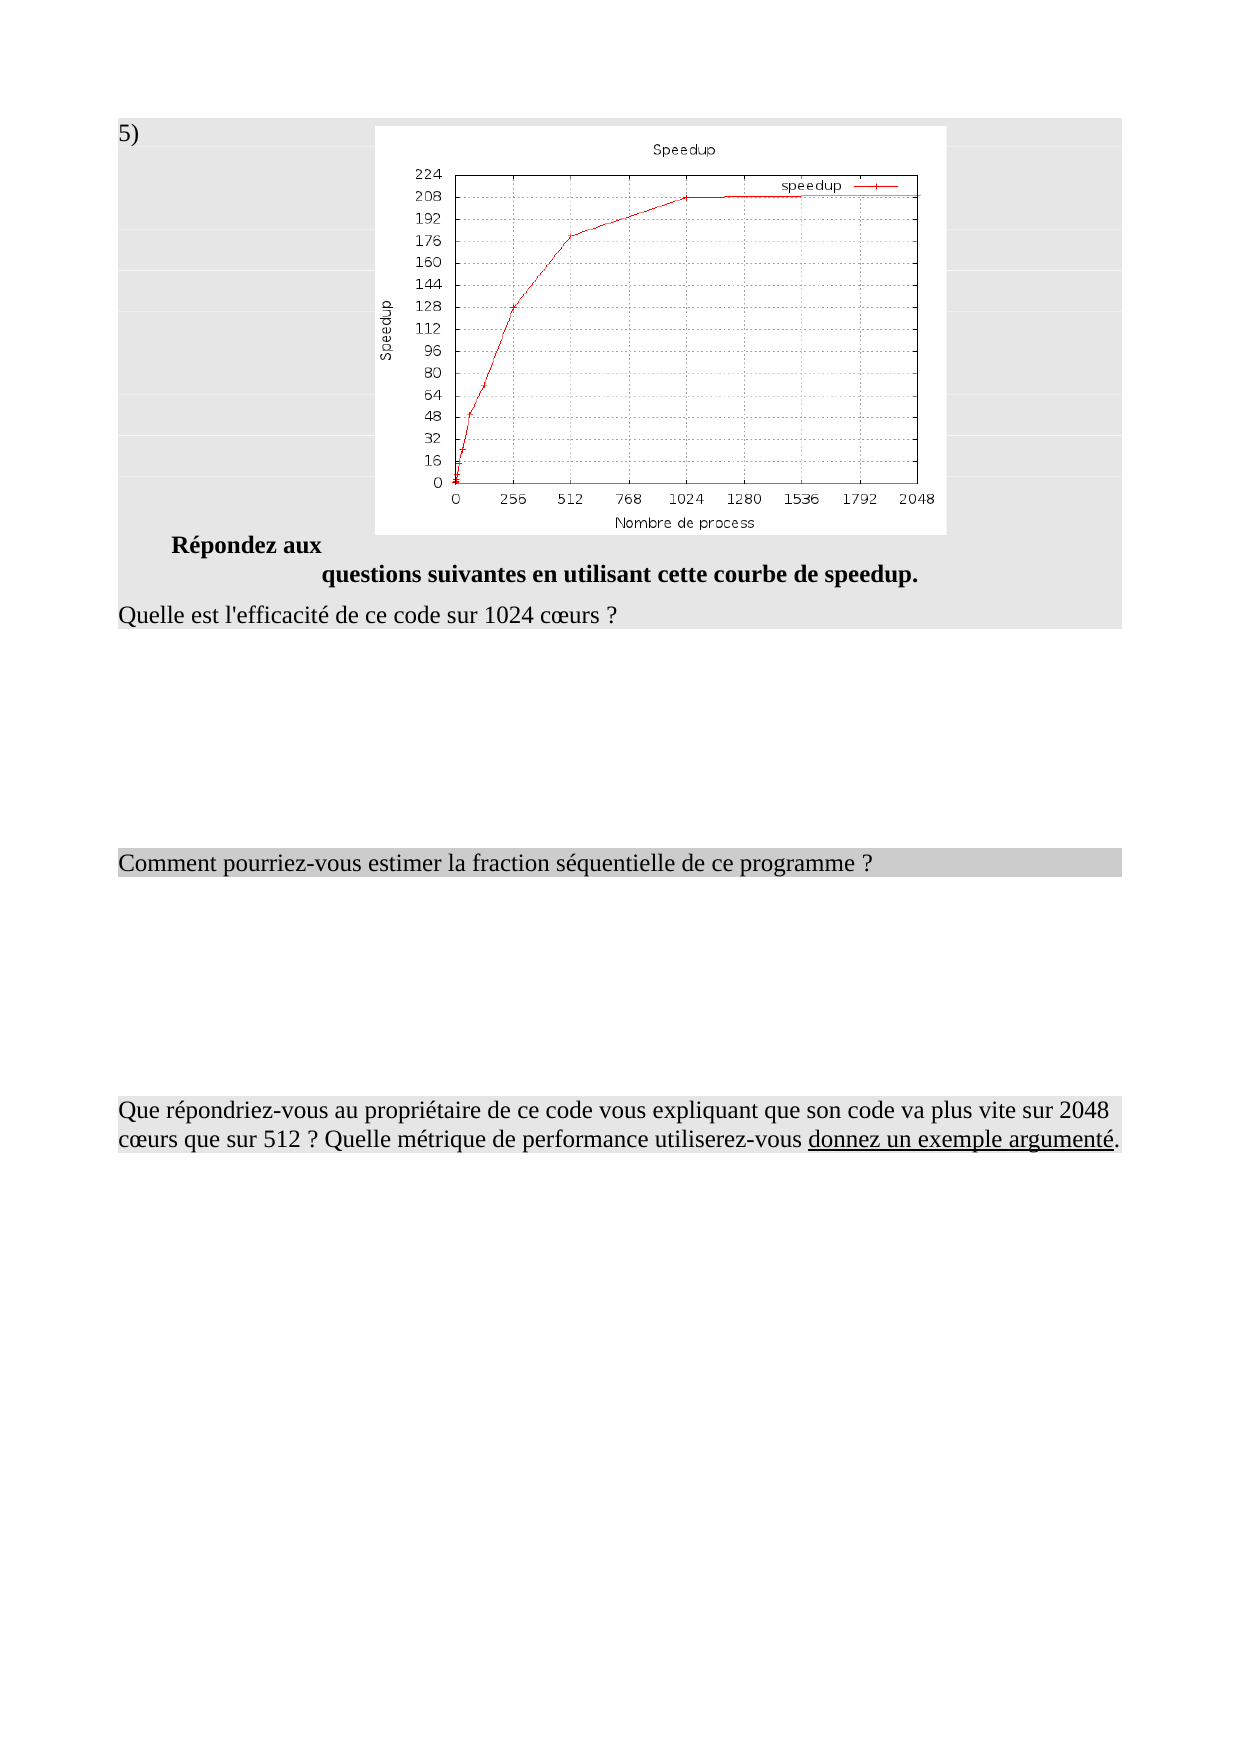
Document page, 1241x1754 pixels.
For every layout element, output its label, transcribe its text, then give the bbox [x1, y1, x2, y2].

text Comment pourriez-vous estimer la fraction séquentielle de ce programme ? [118, 848, 1122, 877]
text Que répondriez-vous au propriétaire de ce code vous expliquant que son code va plus vite sur 2048 cœurs que sur 512 ? Quelle métrique de performance utiliserez-vous donnez un exemple argumenté. [118, 1096, 1122, 1153]
picture [375, 126, 947, 535]
text Répondez aux questions suivantes en utilisant cette courbe de speedup. [118, 531, 1122, 588]
text Quelle est l'efficacité de ce code sur 1024 cœurs ? [118, 601, 1122, 629]
text 5) [118, 118, 1122, 147]
